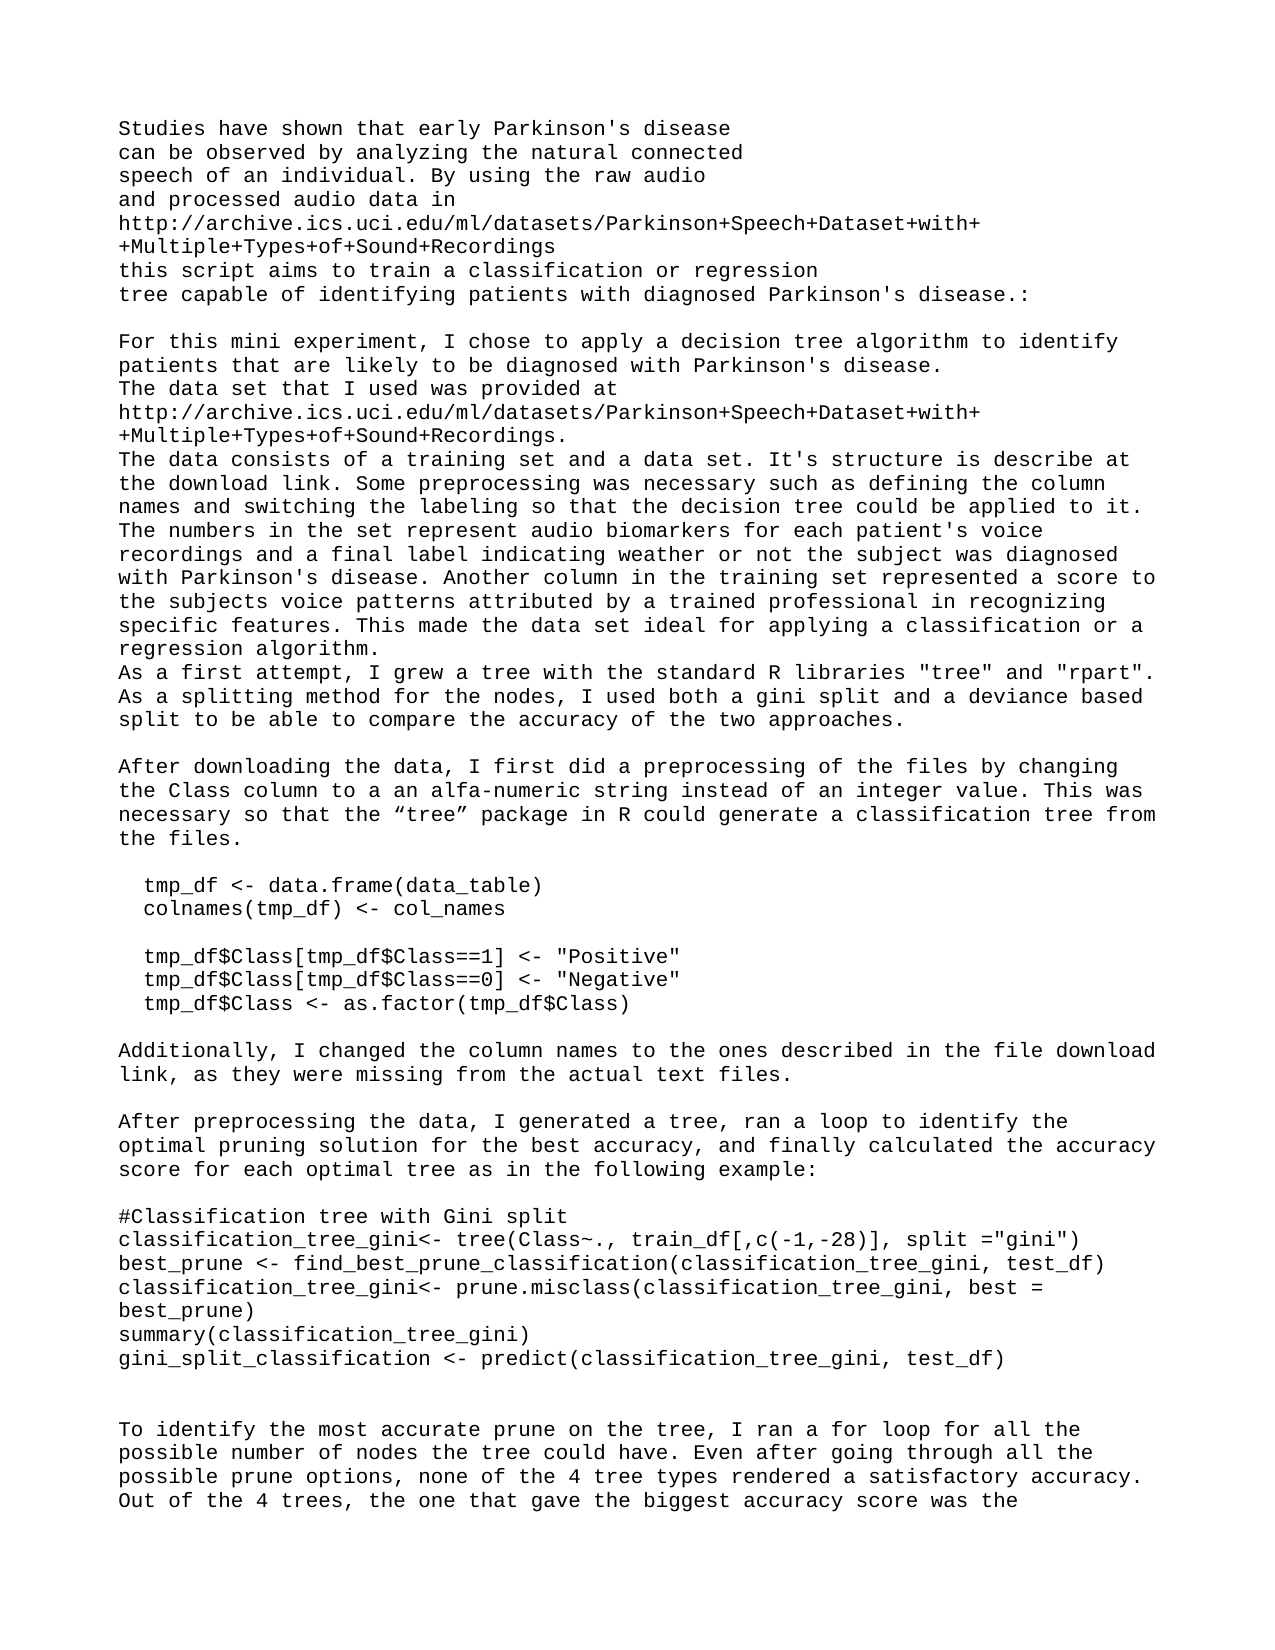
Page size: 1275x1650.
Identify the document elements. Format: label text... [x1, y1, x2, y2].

text can be observed by analyzing the natural connected [118, 142, 1157, 165]
text Additionally, I changed the column names to the ones described in the file download link, as they were missing from the actual text files. [118, 1040, 1157, 1088]
text and processed audio data in [118, 189, 1157, 213]
text colnames(tmp_df) <- col_names [118, 898, 1157, 922]
text For this mini experiment, I chose to apply a decision tree algorithm to identify patients that are likely to be diagnosed with Parkinson's disease.﻿﻿﻿﻿﻿﻿﻿﻿﻿ [118, 331, 1157, 378]
text The data set that I used was provided at http://archive.ics.uci.edu/ml/datasets/Parkinson+Speech+Dataset+with++Multiple+Types+of+Sound+Recordings. [118, 378, 1157, 449]
text tmp_df$Class[tmp_df$Class==1] <- "Positive" [118, 946, 1157, 969]
text Studies have shown that early Parkinson's disease [118, 118, 1157, 142]
text The data consists of a training set and a data set. It's structure is describe at the download link. Some preprocessing was necessary such as defining the column names and switching the labeling so that the decision tree could be applied to it. [118, 449, 1157, 520]
text tree capable of identifying patients with diagnosed Parkinson's disease.: [118, 284, 1157, 307]
text As a first attempt, I grew a tree with the standard R libraries "tree" and "rpart". As a splitting method for the nodes, I used both a gini split and a deviance based split to be able to compare the accuracy of the two approaches. [118, 662, 1157, 733]
text The numbers in the set represent audio biomarkers for each patient's voice recordings and a final label indicating weather or not the subject was diagnosed with Parkinson's disease. Another column in the training set represented a score to the subjects voice patterns attributed by a trained professional in recognizing specific features. This made the data set ideal for applying a classification or a regression algorithm. [118, 520, 1157, 662]
text http://archive.ics.uci.edu/ml/datasets/Parkinson+Speech+Dataset+with++Multiple+Types+of+Sound+Recordings [118, 213, 1157, 260]
text this script aims to train a classification or regression [118, 260, 1157, 284]
text speech of an individual. By using the raw audio [118, 165, 1157, 189]
text tmp_df$Class[tmp_df$Class==0] <- "Negative" [118, 969, 1157, 993]
text To identify the most accurate prune on the tree, I ran a for loop for all the possible number of nodes the tree could have. Even after going through all the possible prune options, none of the 4 tree types rendered a satisfactory accuracy. Out of the 4 trees, the one that gave the biggest accuracy score was the [118, 1419, 1157, 1513]
text classification_tree_gini<- tree(Class~., train_df[,c(-1,-28)], split ="gini") [118, 1229, 1157, 1253]
text summary(classification_tree_gini) [118, 1324, 1157, 1348]
text tmp_df$Class <- as.factor(tmp_df$Class) [118, 993, 1157, 1017]
text gini_split_classification <- predict(classification_tree_gini, test_df) [118, 1348, 1157, 1371]
text After preprocessing the data, I generated a tree, ran a loop to identify the optimal pruning solution for the best accuracy, and finally calculated the accuracy score for each optimal tree as in the following example: [118, 1111, 1157, 1182]
text tmp_df <- data.frame(data_table) [118, 875, 1157, 898]
text classification_tree_gini<- prune.misclass(classification_tree_gini, best = best_prune) [118, 1277, 1157, 1324]
text After downloading the data, I first did a preprocessing of the files by changing the Class column to a an alfa-numeric string instead of an integer value. This was necessary so that the “tree” package in R could generate a classification tree from the files. [118, 757, 1157, 851]
text best_prune <- find_best_prune_classification(classification_tree_gini, test_df) [118, 1253, 1157, 1277]
text #Classification tree with Gini split [118, 1206, 1157, 1229]
